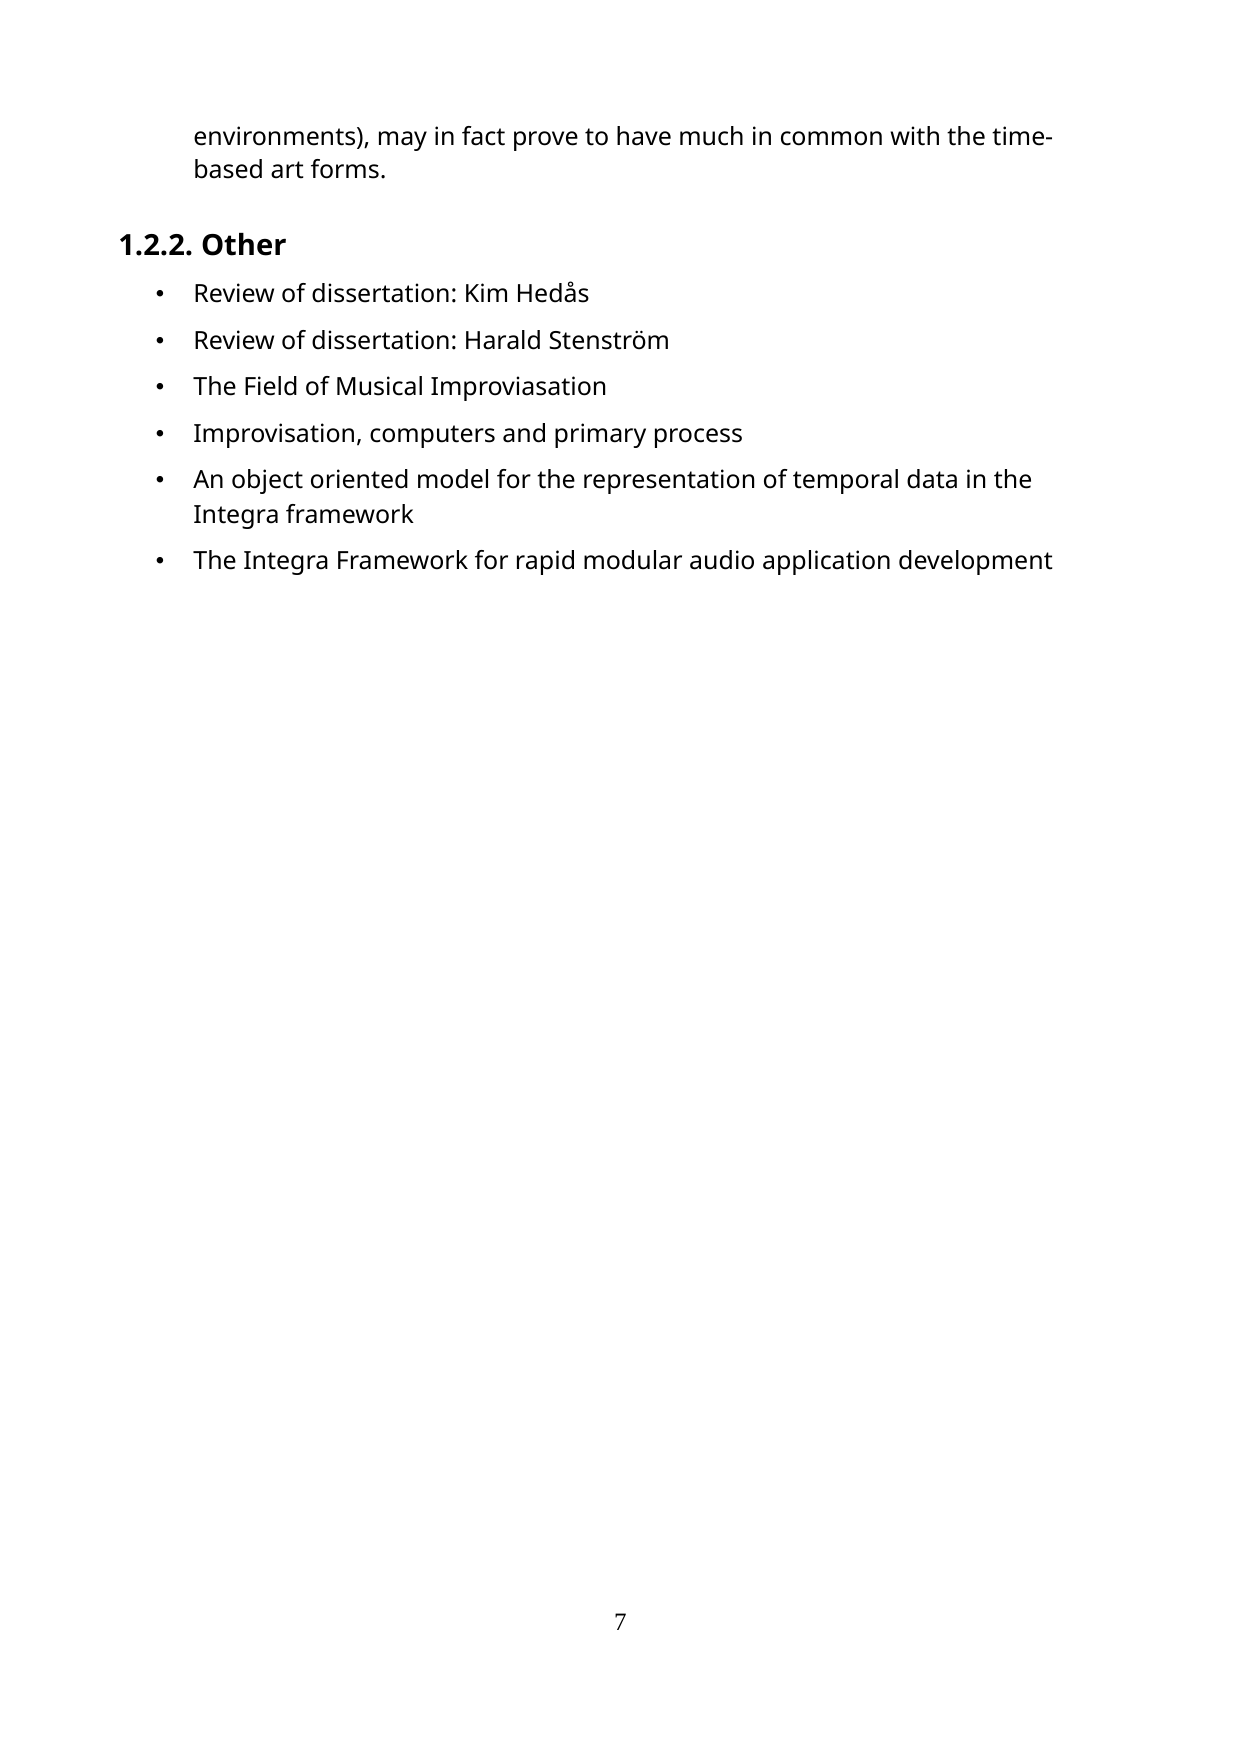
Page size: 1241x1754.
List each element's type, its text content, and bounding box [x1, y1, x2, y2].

list The Integra Framework for rapid modular audio application development [156, 543, 1122, 577]
list environments), may in fact prove to have much in common with the time-based art forms. [156, 118, 1122, 186]
list The Field of Musical Improviasation [156, 369, 1122, 403]
list Review of dissertation: Harald Stenström [156, 322, 1122, 357]
list Review of dissertation: Kim Hedås [156, 276, 1122, 310]
subtitle Other [118, 224, 1122, 263]
list Improvisation, computers and primary process [156, 416, 1122, 450]
list An object oriented model for the representation of temporal data in the Integra framework [156, 462, 1122, 530]
